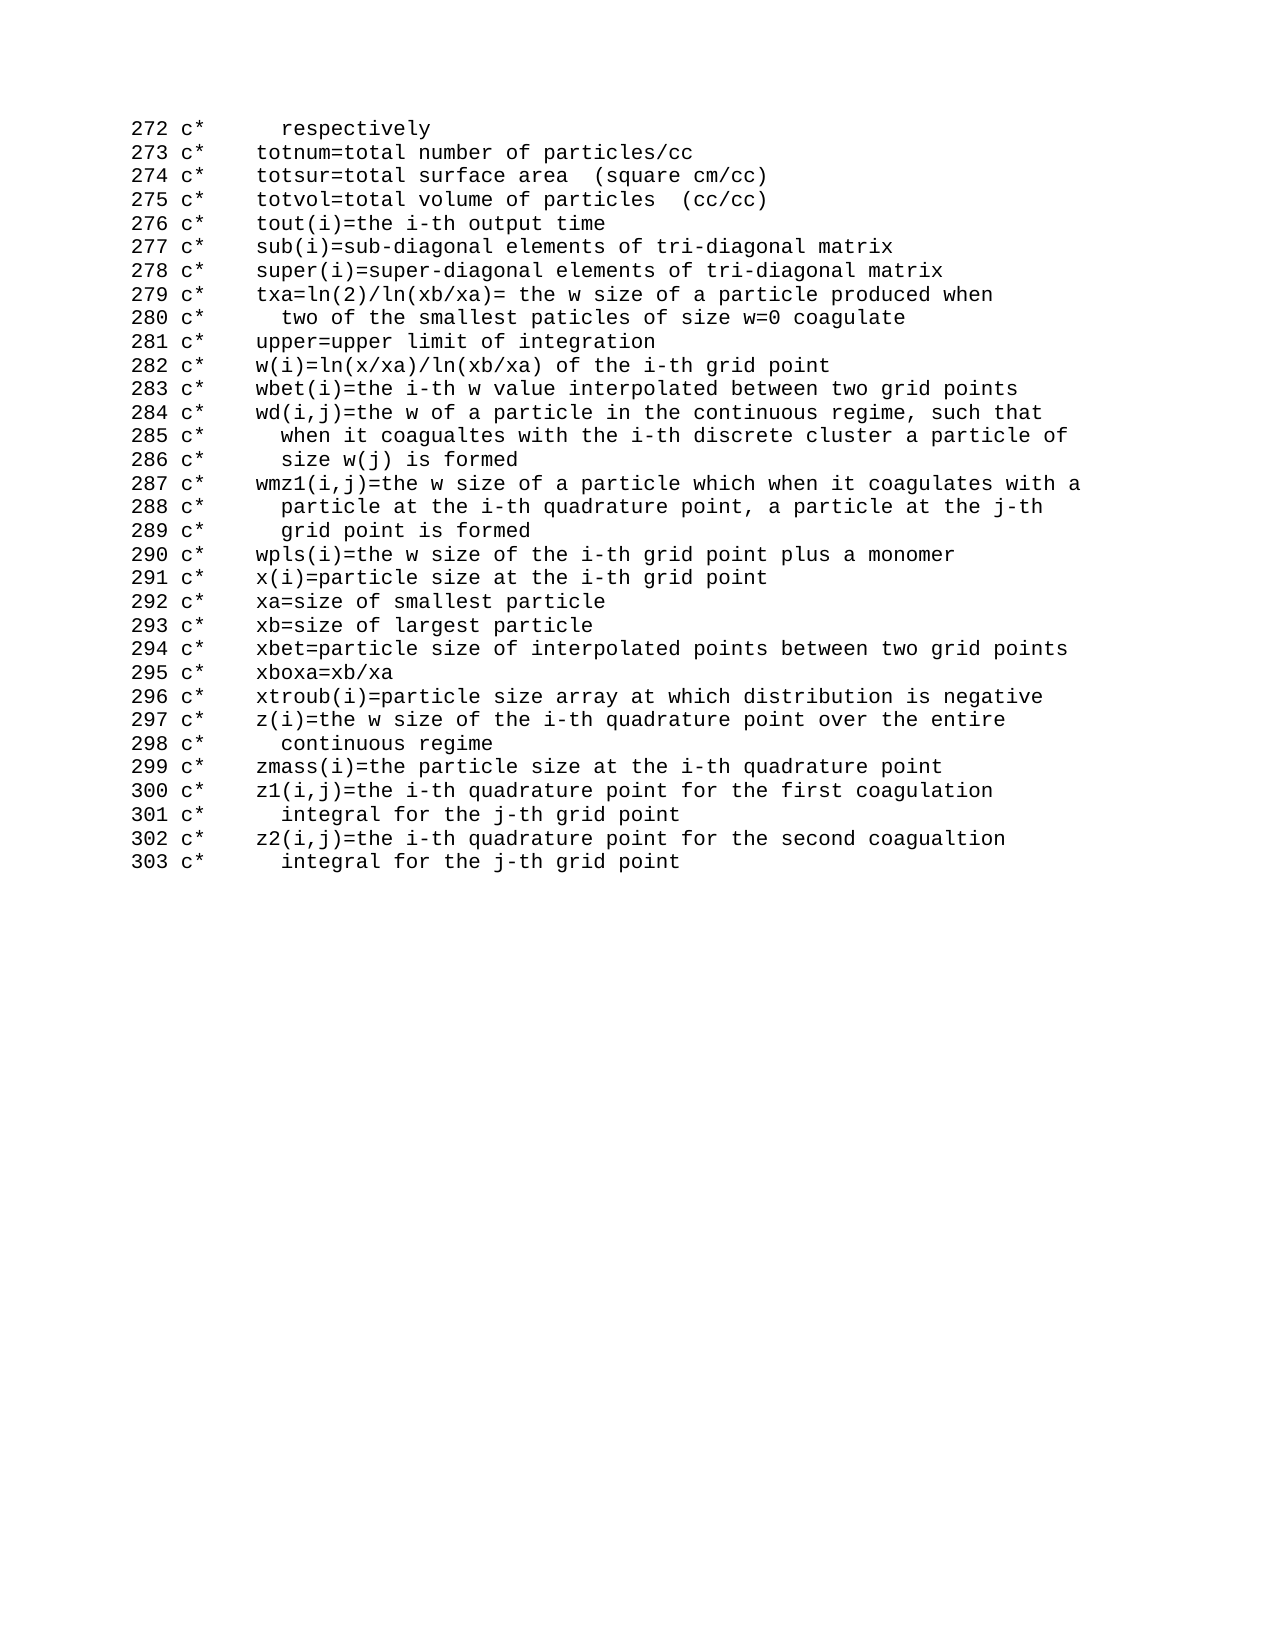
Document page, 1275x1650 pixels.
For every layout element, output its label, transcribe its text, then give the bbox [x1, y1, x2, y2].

text 282 c* w(i)=ln(x/xa)/ln(xb/xa) of the i-th grid point [118, 354, 1157, 378]
text 284 c* wd(i,j)=the w of a particle in the continuous regime, such that [118, 402, 1157, 426]
text 288 c* particle at the i-th quadrature point, a particle at the j-th [118, 496, 1157, 520]
text 301 c* integral for the j-th grid point [118, 804, 1157, 827]
text 290 c* wpls(i)=the w size of the i-th grid point plus a monomer [118, 544, 1157, 567]
text 280 c* two of the smallest paticles of size w=0 coagulate [118, 307, 1157, 331]
text 289 c* grid point is formed [118, 520, 1157, 544]
text 296 c* xtroub(i)=particle size array at which distribution is negative [118, 686, 1157, 709]
text 281 c* upper=upper limit of integration [118, 331, 1157, 354]
text 287 c* wmz1(i,j)=the w size of a particle which when it coagulates with a [118, 473, 1157, 496]
text 291 c* x(i)=particle size at the i-th grid point [118, 567, 1157, 591]
text 302 c* z2(i,j)=the i-th quadrature point for the second coagualtion [118, 827, 1157, 851]
text 298 c* continuous regime [118, 733, 1157, 757]
text 272 c* respectively [118, 118, 1157, 142]
text 278 c* super(i)=super-diagonal elements of tri-diagonal matrix [118, 260, 1157, 284]
text 277 c* sub(i)=sub-diagonal elements of tri-diagonal matrix [118, 236, 1157, 260]
text 294 c* xbet=particle size of interpolated points between two grid points [118, 638, 1157, 662]
text 295 c* xboxa=xb/xa [118, 662, 1157, 686]
text 299 c* zmass(i)=the particle size at the i-th quadrature point [118, 757, 1157, 780]
text 293 c* xb=size of largest particle [118, 615, 1157, 638]
text 273 c* totnum=total number of particles/cc [118, 142, 1157, 165]
text 274 c* totsur=total surface area (square cm/cc) [118, 165, 1157, 189]
text 283 c* wbet(i)=the i-th w value interpolated between two grid points [118, 378, 1157, 402]
text 279 c* txa=ln(2)/ln(xb/xa)= the w size of a particle produced when [118, 284, 1157, 307]
text 300 c* z1(i,j)=the i-th quadrature point for the first coagulation [118, 780, 1157, 804]
text 303 c* integral for the j-th grid point [118, 851, 1157, 875]
text 275 c* totvol=total volume of particles (cc/cc) [118, 189, 1157, 213]
text 292 c* xa=size of smallest particle [118, 591, 1157, 615]
text 286 c* size w(j) is formed [118, 449, 1157, 473]
text 285 c* when it coagualtes with the i-th discrete cluster a particle of [118, 426, 1157, 449]
text 276 c* tout(i)=the i-th output time [118, 213, 1157, 236]
text 297 c* z(i)=the w size of the i-th quadrature point over the entire [118, 709, 1157, 733]
